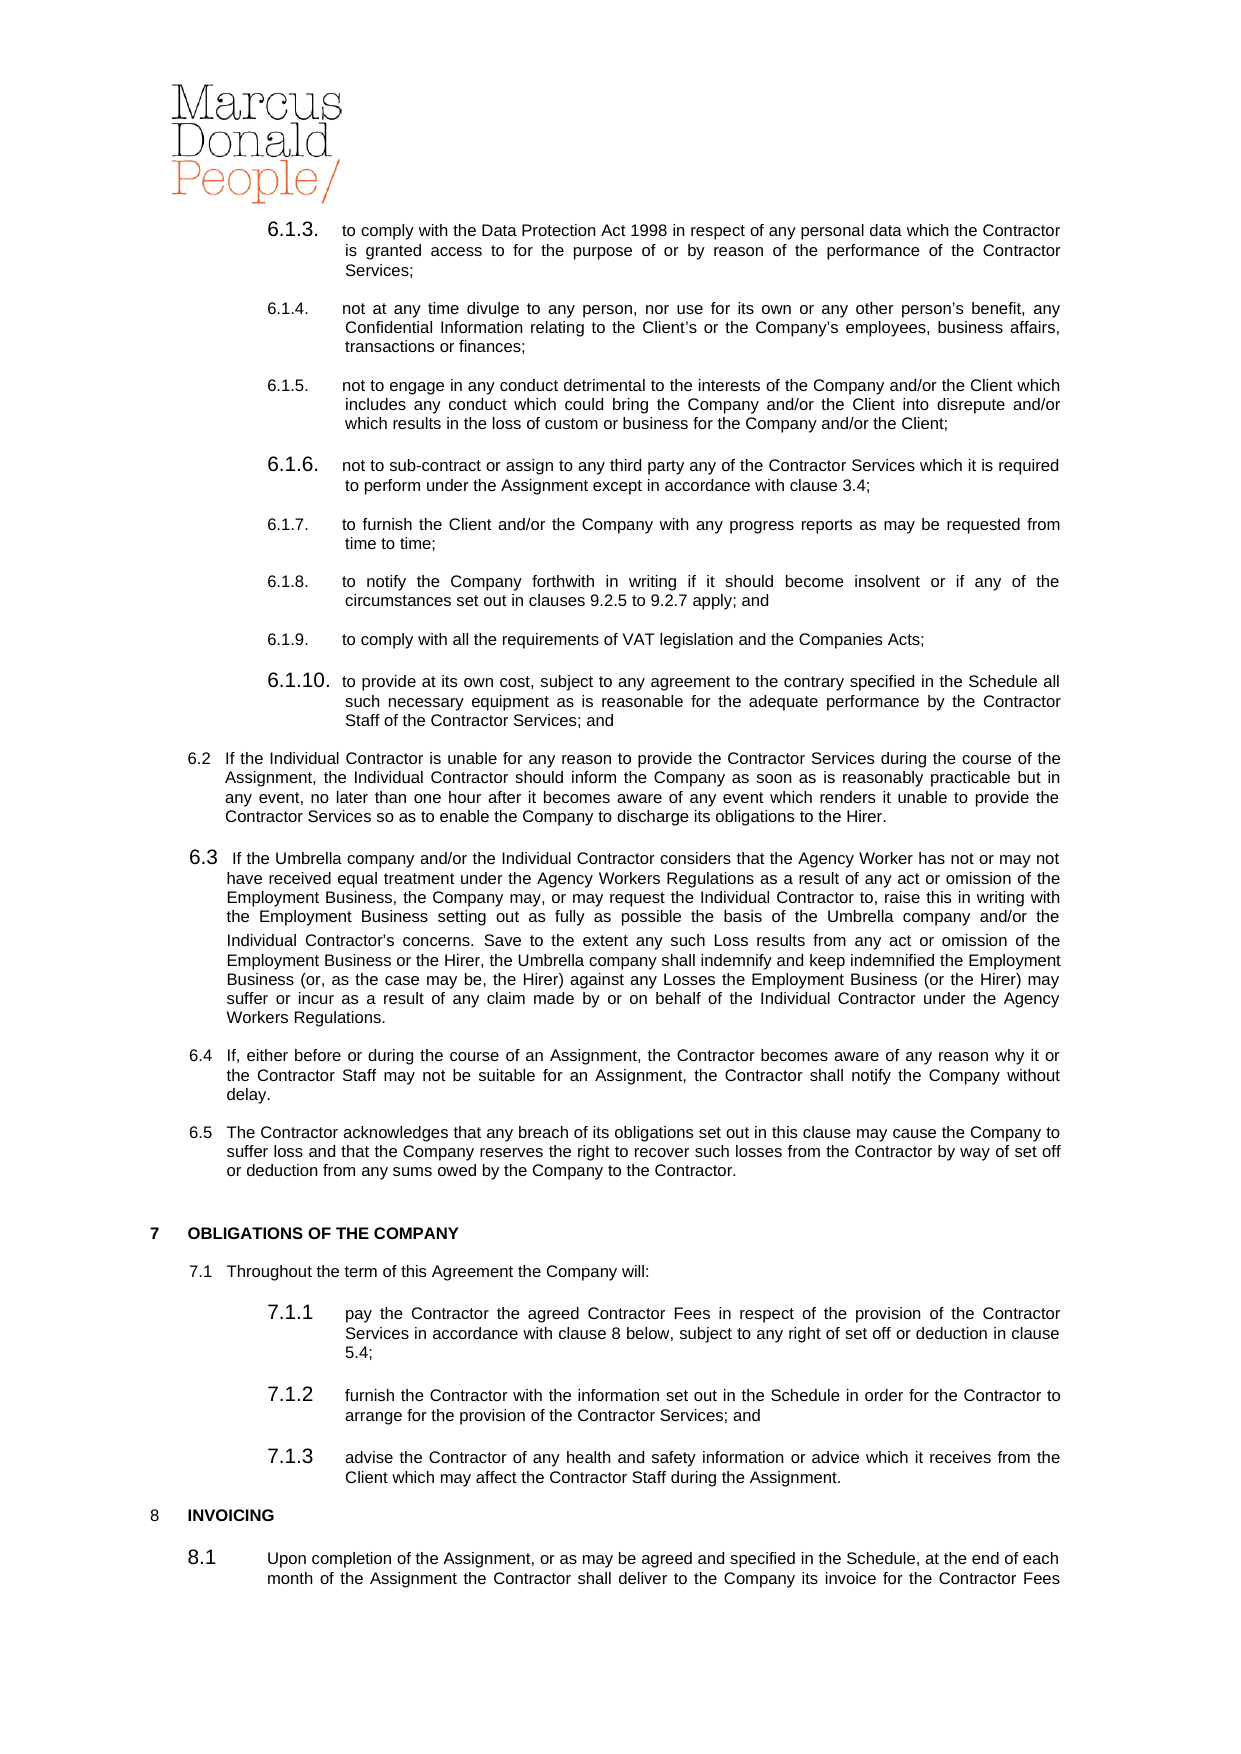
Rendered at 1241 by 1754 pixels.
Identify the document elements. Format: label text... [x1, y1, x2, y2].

picture [166, 82, 352, 209]
list to furnish the Client and/or the Company with any progress reports as may be requested from time to time; [267, 514, 1061, 553]
list to provide at its own cost, subject to any agreement to the contrary specified in the Schedule all such necessary equipment as is reasonable for the adequate performance by the Contractor Staff of the Contractor Services; and [267, 668, 1061, 730]
list not to engage in any conduct detrimental to the interests of the Company and/or the Client which includes any conduct which could bring the Company and/or the Client into disrepute and/or which results in the loss of custom or business for the Company and/or the Client; [267, 375, 1061, 433]
list Throughout the term of this Agreement the Company will: [189, 1262, 1061, 1281]
list to comply with all the requirements of VAT legislation and the Companies Acts; [267, 629, 1061, 648]
list INVOICING [150, 1506, 1061, 1525]
list advise the Contractor of any health and safety information or advice which it receives from the Client which may affect the Contractor Staff during the Assignment. [267, 1444, 1061, 1487]
list not to sub-contract or assign to any third party any of the Contractor Services which it is required to perform under the Assignment except in accordance with clause 3.4; [267, 452, 1061, 495]
list OBLIGATIONS OF THE COMPANY [150, 1223, 1061, 1243]
list If the Individual Contractor is unable for any reason to provide the Contractor Services during the course of the Assignment, the Individual Contractor should inform the Company as soon as is reasonably practicable but in any event, no later than one hour after it becomes aware of any event which renders it unable to provide the Contractor Services so as to enable the Company to discharge its obligations to the Hirer. [187, 749, 1061, 826]
list to notify the Company forthwith in writing if it should become insolvent or if any of the circumstances set out in clauses 9.2.5 to 9.2.7 apply; and [267, 572, 1061, 610]
list If, either before or during the course of an Assignment, the Contractor becomes aware of any reason why it or the Contractor Staff may not be suitable for an Assignment, the Contractor shall notify the Company without delay. [189, 1046, 1061, 1104]
list The Contractor acknowledges that any breach of its obligations set out in this clause may cause the Company to suffer loss and that the Company reserves the right to recover such losses from the Contractor by way of set off or deduction from any sums owed by the Company to the Contractor. [189, 1123, 1061, 1180]
list furnish the Contractor with the information set out in the Schedule in order for the Contractor to arrange for the provision of the Contractor Services; and [267, 1382, 1061, 1425]
list Upon completion of the Assignment, or as may be agreed and specified in the Schedule, at the end of each month of the Assignment the Contractor shall deliver to the Company its invoice for the Contractor Fees [187, 1544, 1061, 1588]
list If the Umbrella company and/or the Individual Contractor considers that the Agency Worker has not or may not have received equal treatment under the Agency Workers Regulations as a result of any act or omission of the Employment Business, the Company may, or may request the Individual Contractor to, raise this in writing with the Employment Business setting out as fully as possible the basis of the Umbrella company and/or the Individual Contractor’s concerns. Save to the extent any such Loss results from any act or omission of the Employment Business or the Hirer, the Umbrella company shall indemnify and keep indemnified the Employment Business (or, as the case may be, the Hirer) against any Losses the Employment Business (or the Hirer) may suffer or incur as a result of any claim made by or on behalf of the Individual Contractor under the Agency Workers Regulations. [189, 845, 1061, 1027]
list pay the Contractor the agreed Contractor Fees in respect of the provision of the Contractor Services in accordance with clause 8 below, subject to any right of set off or deduction in clause 5.4; [267, 1300, 1061, 1362]
list to comply with the Data Protection Act 1998 in respect of any personal data which the Contractor is granted access to for the purpose of or by reason of the performance of the Contractor Services; [267, 217, 1061, 279]
list not at any time divulge to any person, nor use for its own or any other person’s benefit, any Confidential Information relating to the Client’s or the Company’s employees, business affairs, transactions or finances; [267, 299, 1061, 356]
